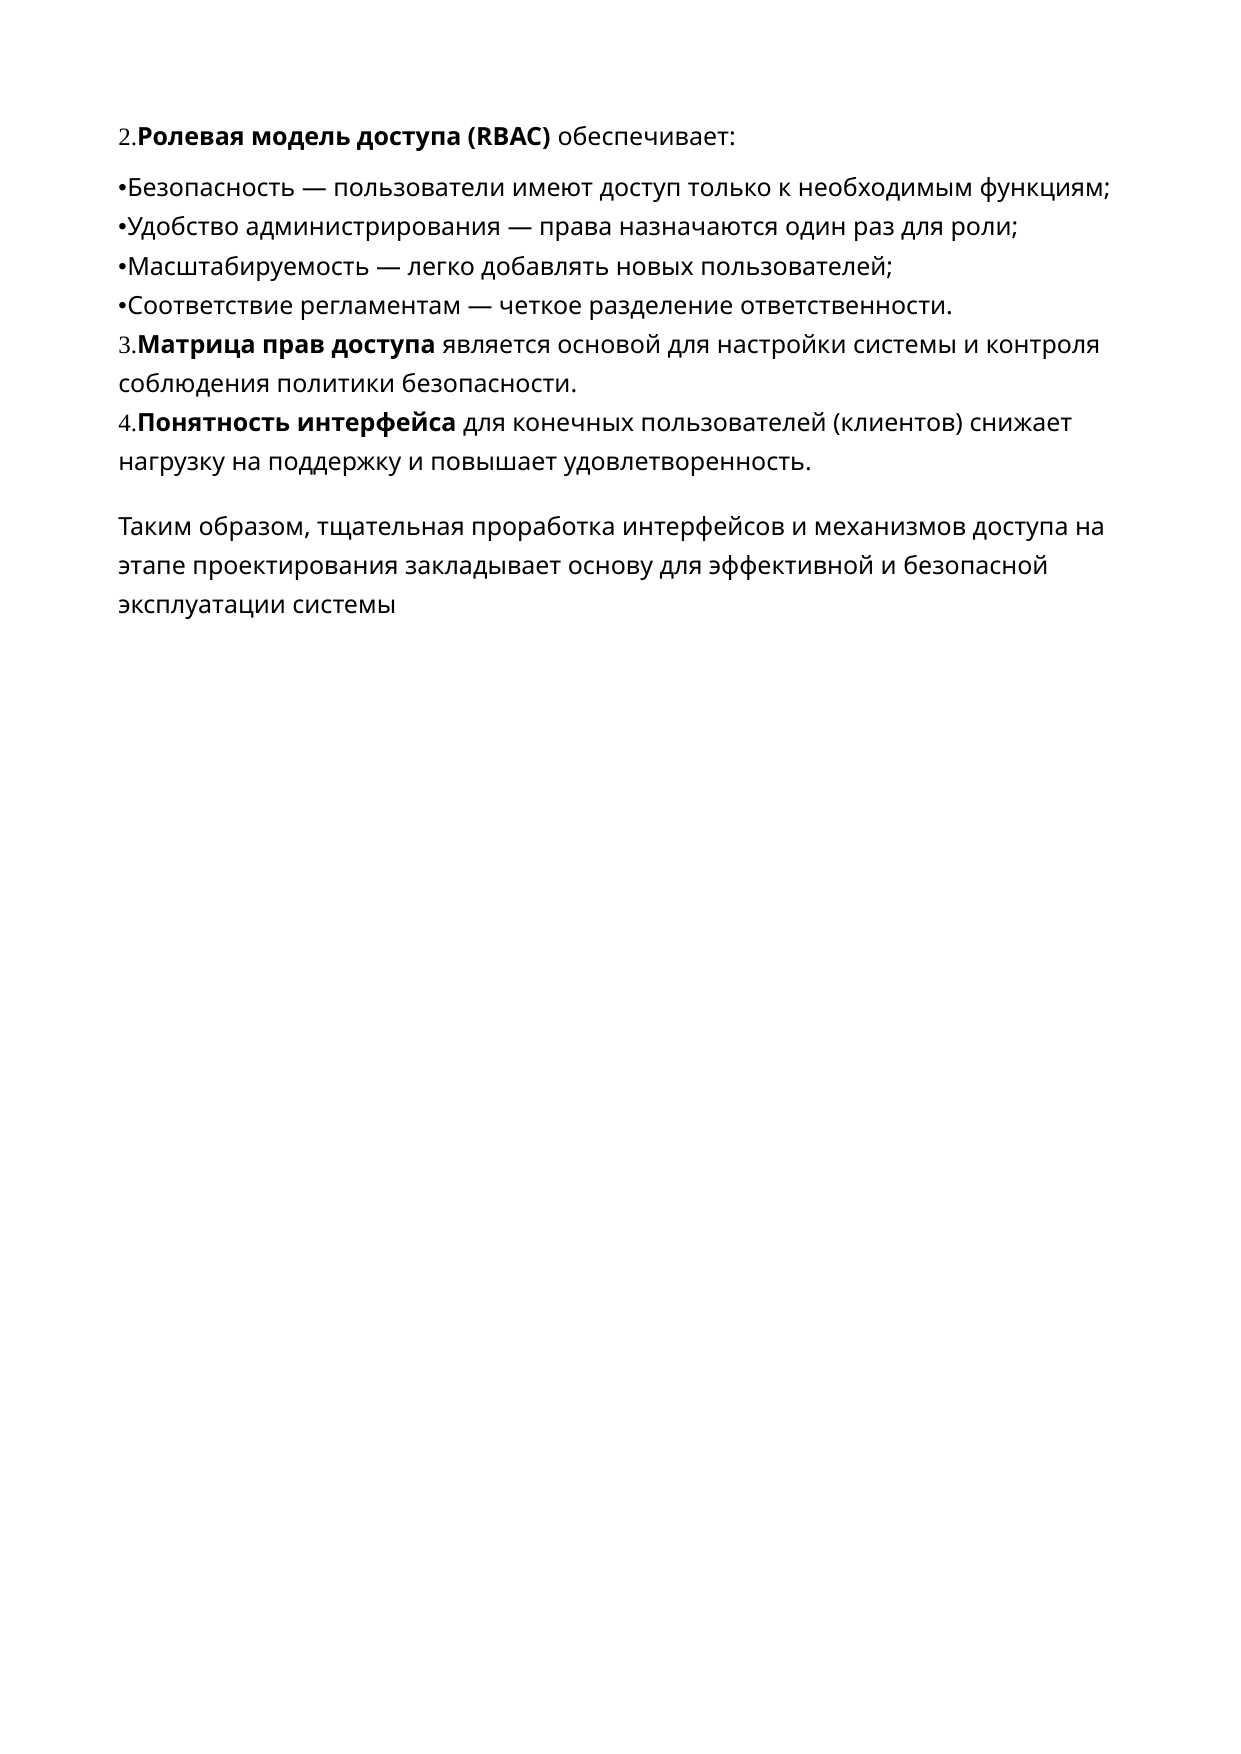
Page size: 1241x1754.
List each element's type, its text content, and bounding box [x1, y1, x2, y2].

list Соответствие регламентам — четкое разделение ответственности. [118, 287, 1122, 321]
text Таким образом, тщательная проработка интерфейсов и механизмов доступа на этапе проектирования закладывает основу для эффективной и безопасной эксплуатации системы [118, 508, 1122, 621]
list Масштабируемость — легко добавлять новых пользователей; [118, 248, 1122, 282]
list Понятность интерфейса для конечных пользователей (клиентов) снижает нагрузку на поддержку и повышает удовлетворенность. [118, 405, 1122, 478]
list Матрица прав доступа является основой для настройки системы и контроля соблюдения политики безопасности. [118, 326, 1122, 400]
list Ролевая модель доступа (RBAC) обеспечивает: [118, 118, 1122, 152]
list Безопасность — пользователи имеют доступ только к необходимым функциям; [118, 170, 1122, 204]
list Удобство администрирования — права назначаются один раз для роли; [118, 209, 1122, 243]
